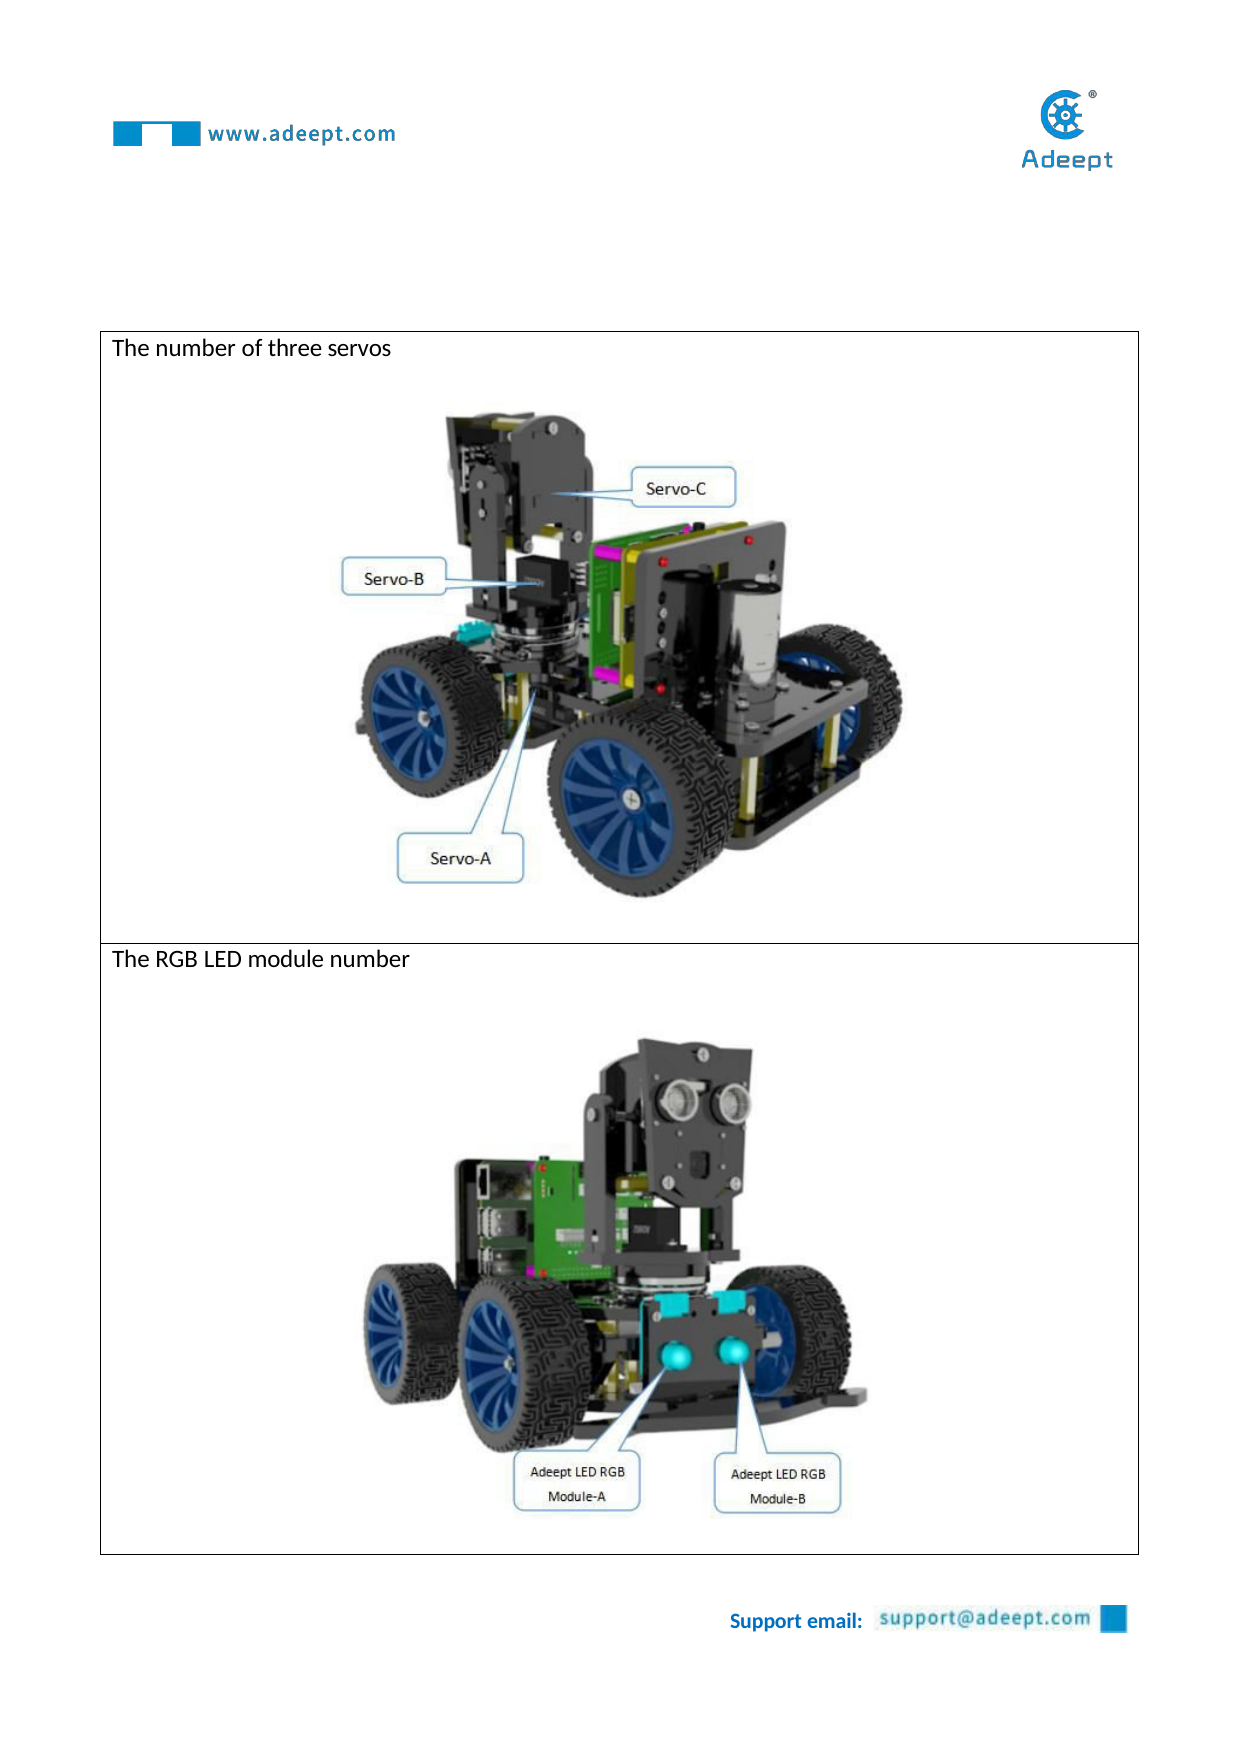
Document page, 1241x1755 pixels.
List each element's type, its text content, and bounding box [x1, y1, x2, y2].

text Circuit Wiring Diagram [112, 211, 1128, 247]
